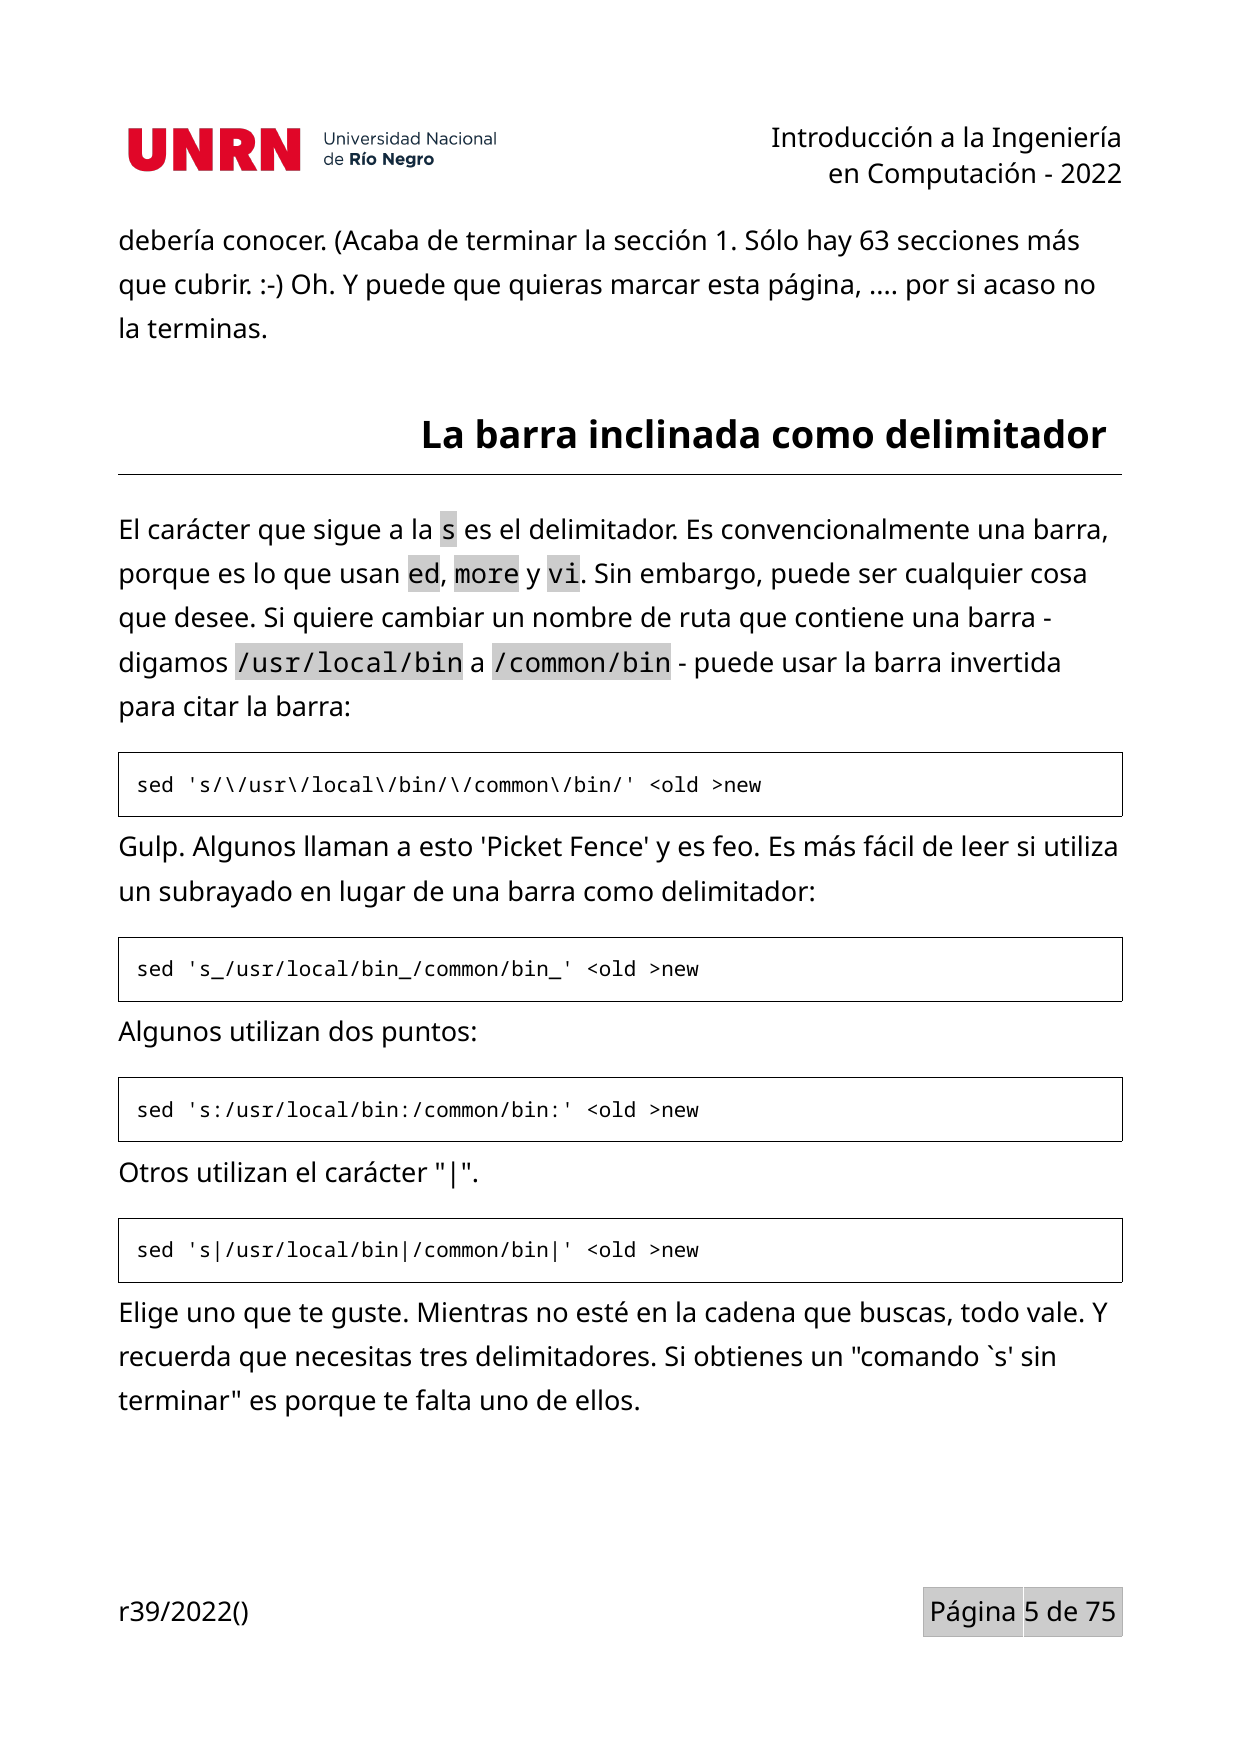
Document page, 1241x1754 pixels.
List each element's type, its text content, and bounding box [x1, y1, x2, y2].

text El carácter que sigue a la s es el delimitador. Es convencionalmente una barra, porque es lo que usan ed, more y vi. Sin embargo, puede ser cualquier cosa que desee. Si quiere cambiar un nombre de ruta que contiene una barra - digamos /usr/local/bin a /common/bin - puede usar la barra invertida para citar la barra: [118, 511, 1122, 724]
subtitle La barra inclinada como delimitador [118, 393, 1122, 474]
text sed 's_/usr/local/bin_/common/bin_' <old >new [119, 938, 1122, 1001]
text sed 's|/usr/local/bin|/common/bin|' <old >new [119, 1219, 1122, 1282]
text sed 's/\/usr\/local\/bin/\/common\/bin/' <old >new [119, 753, 1122, 816]
text Gulp. Algunos llaman a esto 'Picket Fence' y es feo. Es más fácil de leer si utiliza un subrayado en lugar de una barra como delimitador: [118, 828, 1122, 909]
text Otros utilizan el carácter "|". [118, 1153, 1122, 1190]
text debería conocer. (Acaba de terminar la sección 1. Sólo hay 63 secciones más que cubrir. :-) Oh. Y puede que quieras marcar esta página, .... por si acaso no la terminas. [118, 221, 1122, 347]
picture [118, 118, 505, 180]
text sed 's:/usr/local/bin:/common/bin:' <old >new [119, 1078, 1122, 1141]
text Elige uno que te guste. Mientras no esté en la cadena que buscas, todo vale. Y recuerda que necesitas tres delimitadores. Si obtienes un "comando `s' sin terminar" es porque te falta uno de ellos. [118, 1293, 1122, 1419]
text Algunos utilizan dos puntos: [118, 1012, 1122, 1049]
